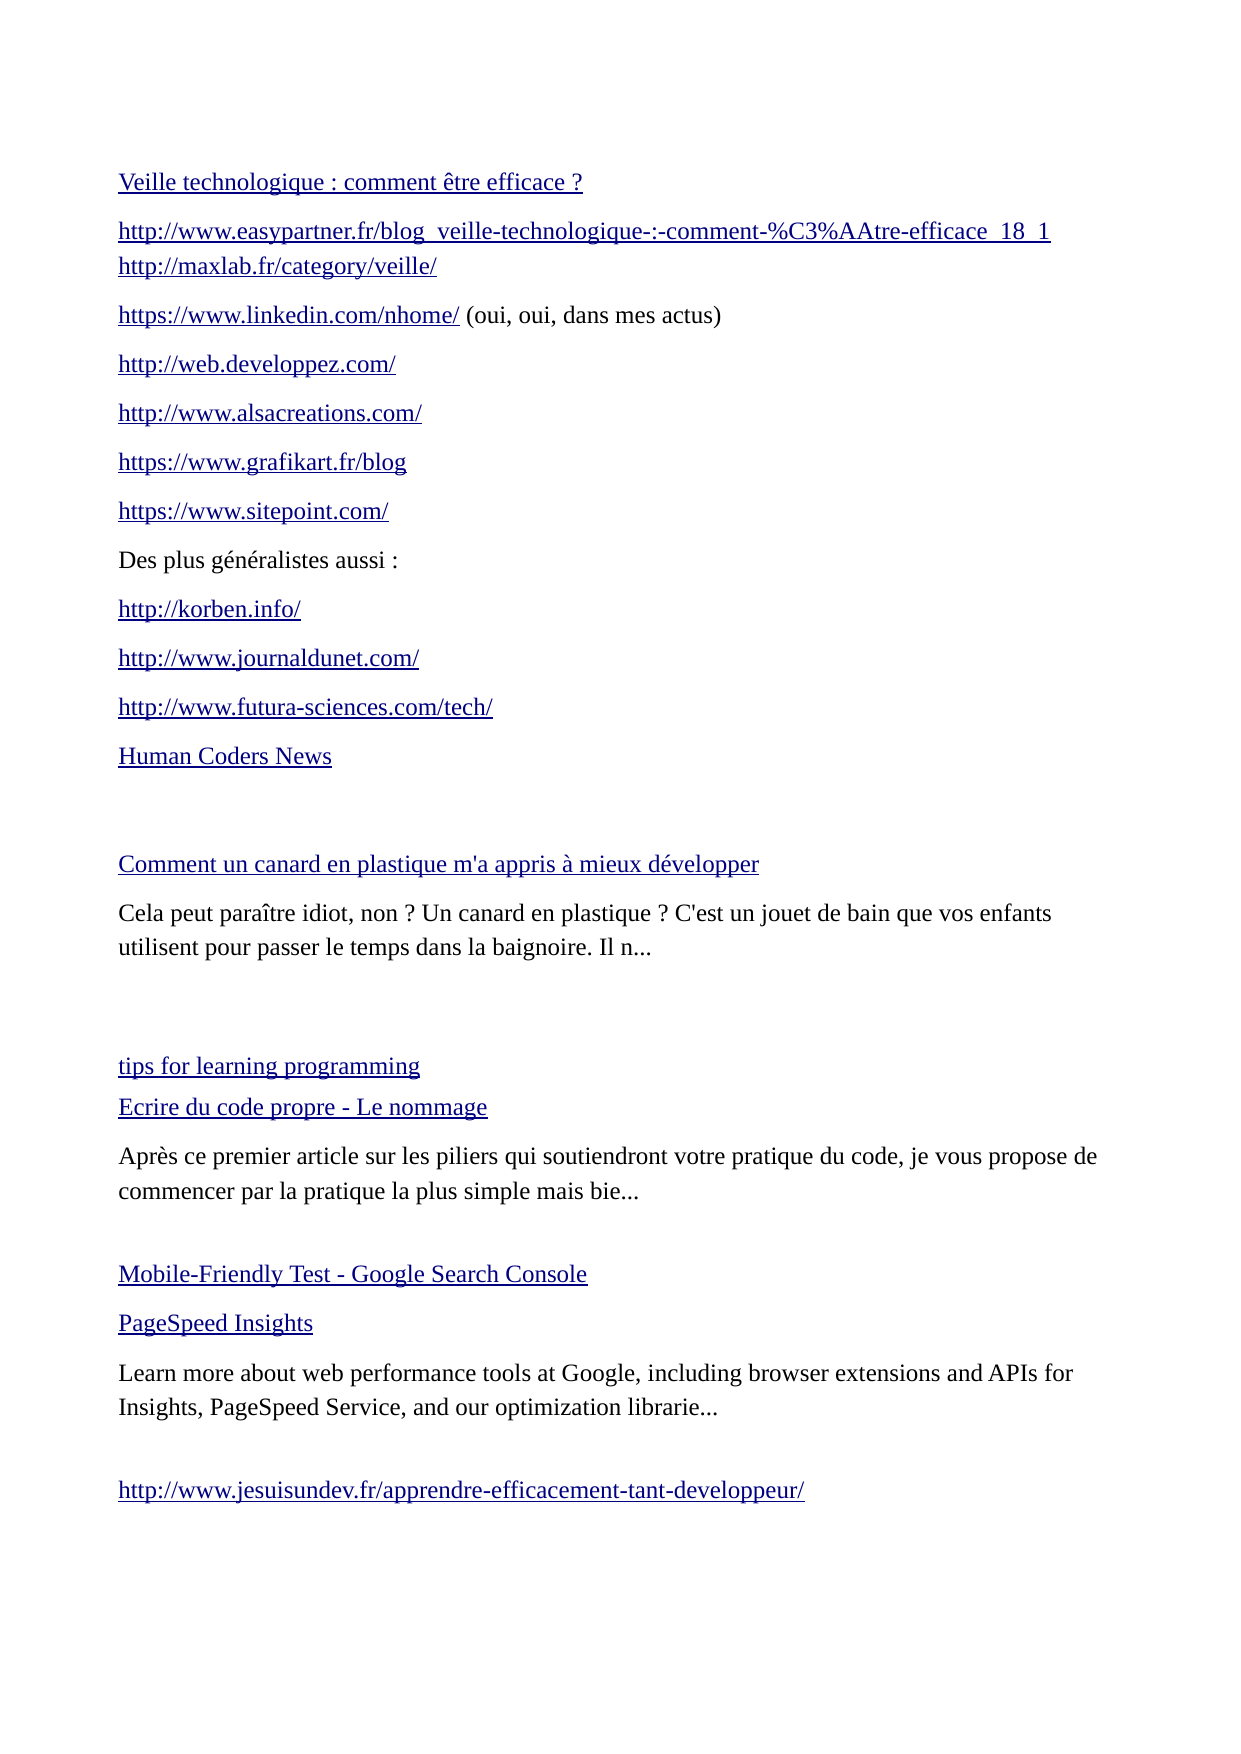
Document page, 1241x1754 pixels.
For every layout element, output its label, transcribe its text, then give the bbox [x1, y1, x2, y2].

text PageSpeed Insights [118, 1308, 1122, 1337]
text Des plus généralistes aussi : [118, 545, 1122, 574]
subtitle tips for learning programming [118, 1051, 1122, 1080]
text Learn more about web performance tools at Google, including browser extensions and APIs for Insights, PageSpeed Service, and our optimization librarie... [118, 1358, 1122, 1421]
text Cela peut paraître idiot, non ? Un canard en plastique ? C'est un jouet de bain que vos enfants utilisent pour passer le temps dans la baignoire. Il n... [118, 898, 1122, 961]
text Mobile-Friendly Test - Google Search Console [118, 1259, 1122, 1288]
text http://www.jesuisundev.fr/apprendre-efficacement-tant-developpeur/ [118, 1476, 1122, 1504]
text http://www.journaldunet.com/ [118, 643, 1122, 672]
text http://maxlab.fr/category/veille/ [118, 251, 1122, 279]
text http://www.alsacreations.com/ [118, 398, 1122, 427]
text http://web.developpez.com/ [118, 349, 1122, 378]
text https://www.linkedin.com/nhome/ (oui, oui, dans mes actus) [118, 300, 1122, 328]
text Veille technologique : comment être efficace ? [118, 167, 1122, 196]
text https://www.grafikart.fr/blog [118, 447, 1122, 476]
text Après ce premier article sur les piliers qui soutiendront votre pratique du code, je vous propose de commencer par la pratique la plus simple mais bie... [118, 1141, 1122, 1205]
text http://www.futura-sciences.com/tech/ [118, 692, 1122, 721]
text Human Coders News [118, 741, 1122, 770]
text Ecrire du code propre - Le nommage [118, 1092, 1122, 1121]
text https://www.sitepoint.com/ [118, 496, 1122, 525]
text http://korben.info/ [118, 594, 1122, 623]
text Comment un canard en plastique m'a appris à mieux développer [118, 849, 1122, 877]
text http://www.easypartner.fr/blog_veille-technologique-:-comment-%C3%AAtre-efficace_18_1 [118, 216, 1122, 245]
